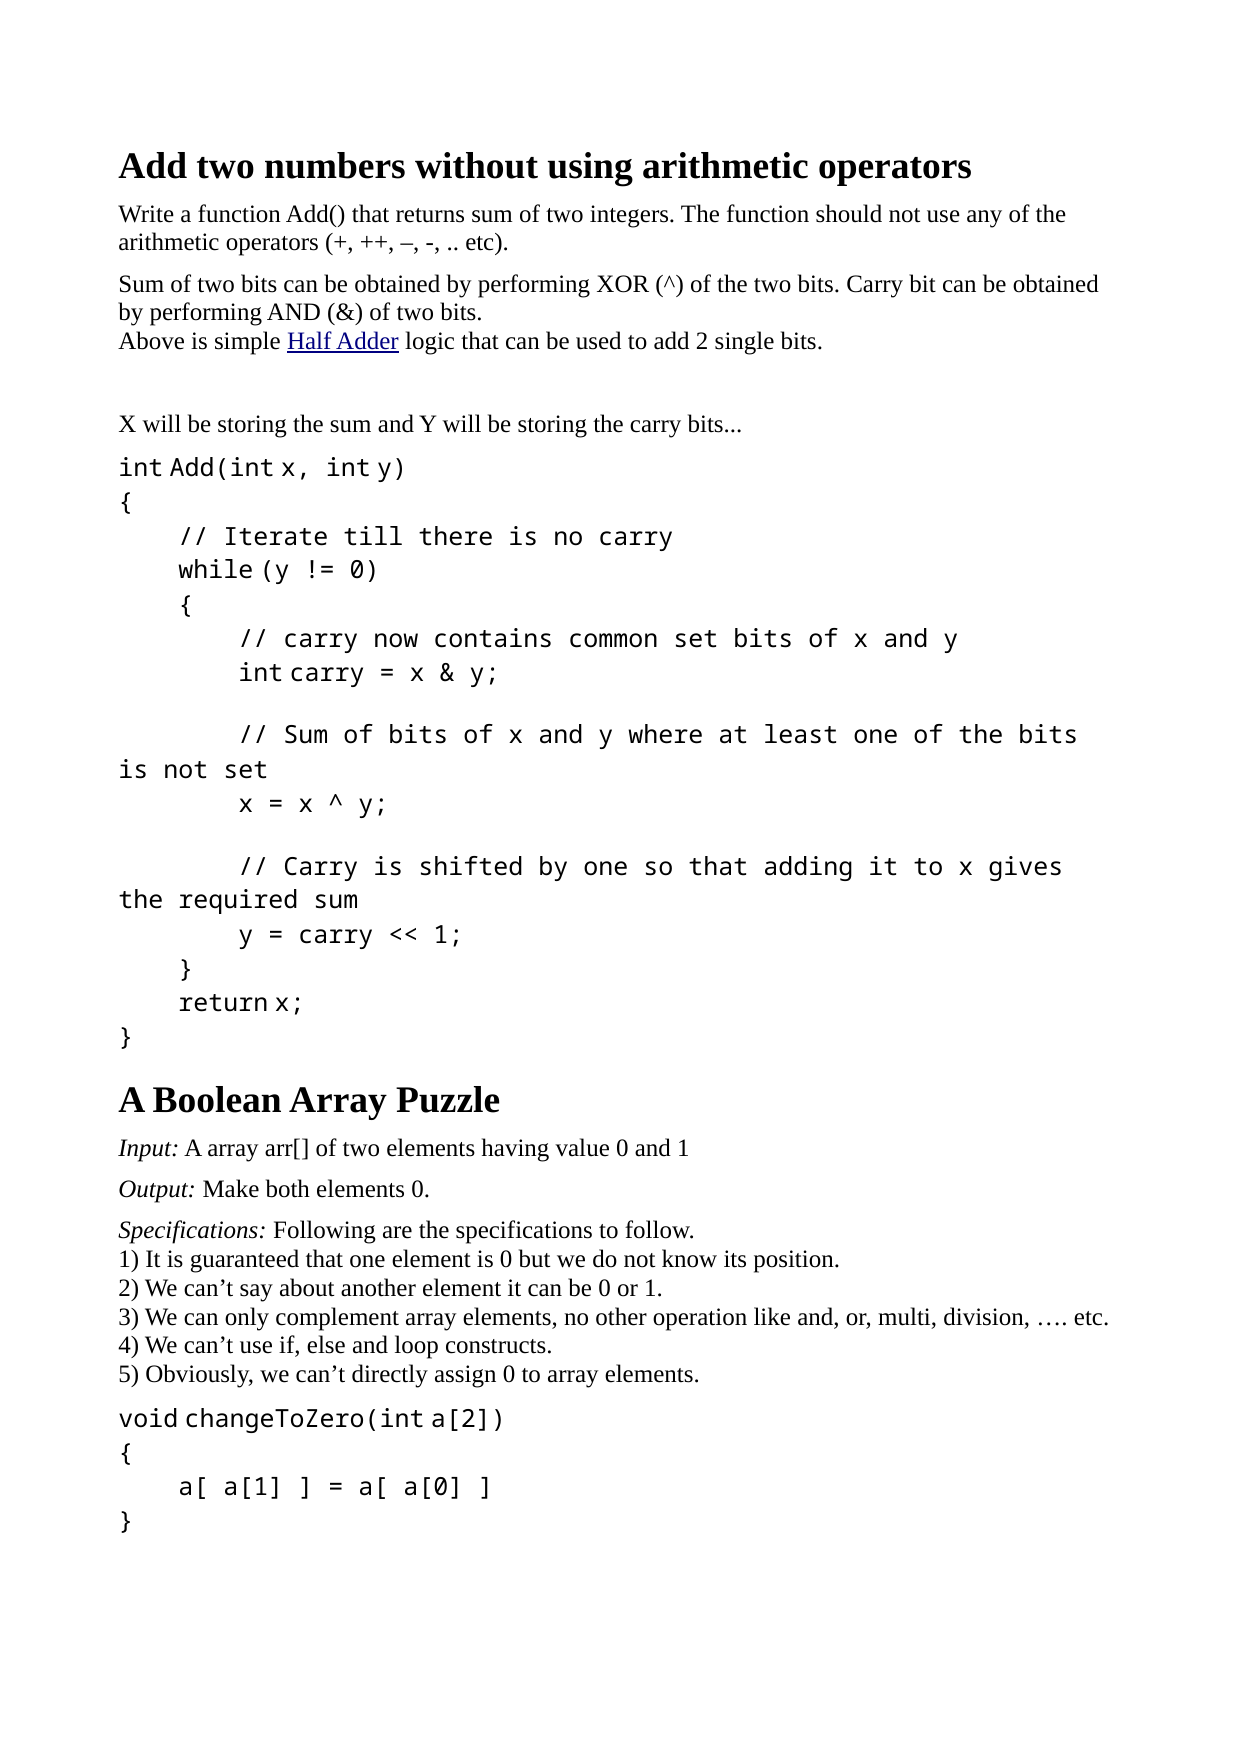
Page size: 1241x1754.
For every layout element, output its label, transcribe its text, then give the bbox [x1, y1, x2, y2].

text Write a function Add() that returns sum of two integers. The function should not use any of the arithmetic operators (+, ++, –, -, .. etc). [118, 199, 1122, 256]
text // Iterate till there is no carry [118, 518, 1122, 552]
text x = x ^ y; [118, 785, 1122, 819]
text void changeToZero(int a[2]) [118, 1401, 1122, 1435]
text { [118, 1435, 1122, 1469]
text { [118, 484, 1122, 518]
text X will be storing the sum and Y will be storing the carry bits... [118, 409, 1122, 437]
text { [118, 586, 1122, 620]
text // Sum of bits of x and y where at least one of the bits is not set [118, 717, 1122, 785]
text } [118, 1018, 1122, 1052]
subtitle Add two numbers without using arithmetic operators [118, 143, 1122, 186]
text a[ a[1] ] = a[ a[0] ] [118, 1469, 1122, 1503]
text // carry now contains common set bits of x and y [118, 620, 1122, 654]
text y = carry << 1; [118, 916, 1122, 950]
text int carry = x & y; [118, 654, 1122, 688]
text return x; [118, 984, 1122, 1018]
text int Add(int x, int y) [118, 450, 1122, 484]
text } [118, 950, 1122, 984]
subtitle A Boolean Array Puzzle [118, 1077, 1122, 1121]
text while (y != 0) [118, 552, 1122, 586]
text // Carry is shifted by one so that adding it to x gives the required sum [118, 848, 1122, 916]
text } [118, 1503, 1122, 1537]
text Input: A array arr[] of two elements having value 0 and 1 [118, 1133, 1122, 1162]
text Sum of two bits can be obtained by performing XOR (^) of the two bits. Carry bit can be obtained by performing AND (&) of two bits. Above is simple Half Adder logic that can be used to add 2 single bits. [118, 269, 1122, 355]
text Specifications: Following are the specifications to follow. 1) It is guaranteed that one element is 0 but we do not know its position. 2) We can’t say about another element it can be 0 or 1. 3) We can only complement array elements, no other operation like and, or, multi, division, …. etc. 4) We can’t use if, else and loop constructs. 5) Obviously, we can’t directly assign 0 to array elements. [118, 1216, 1122, 1388]
text Output: Make both elements 0. [118, 1174, 1122, 1203]
